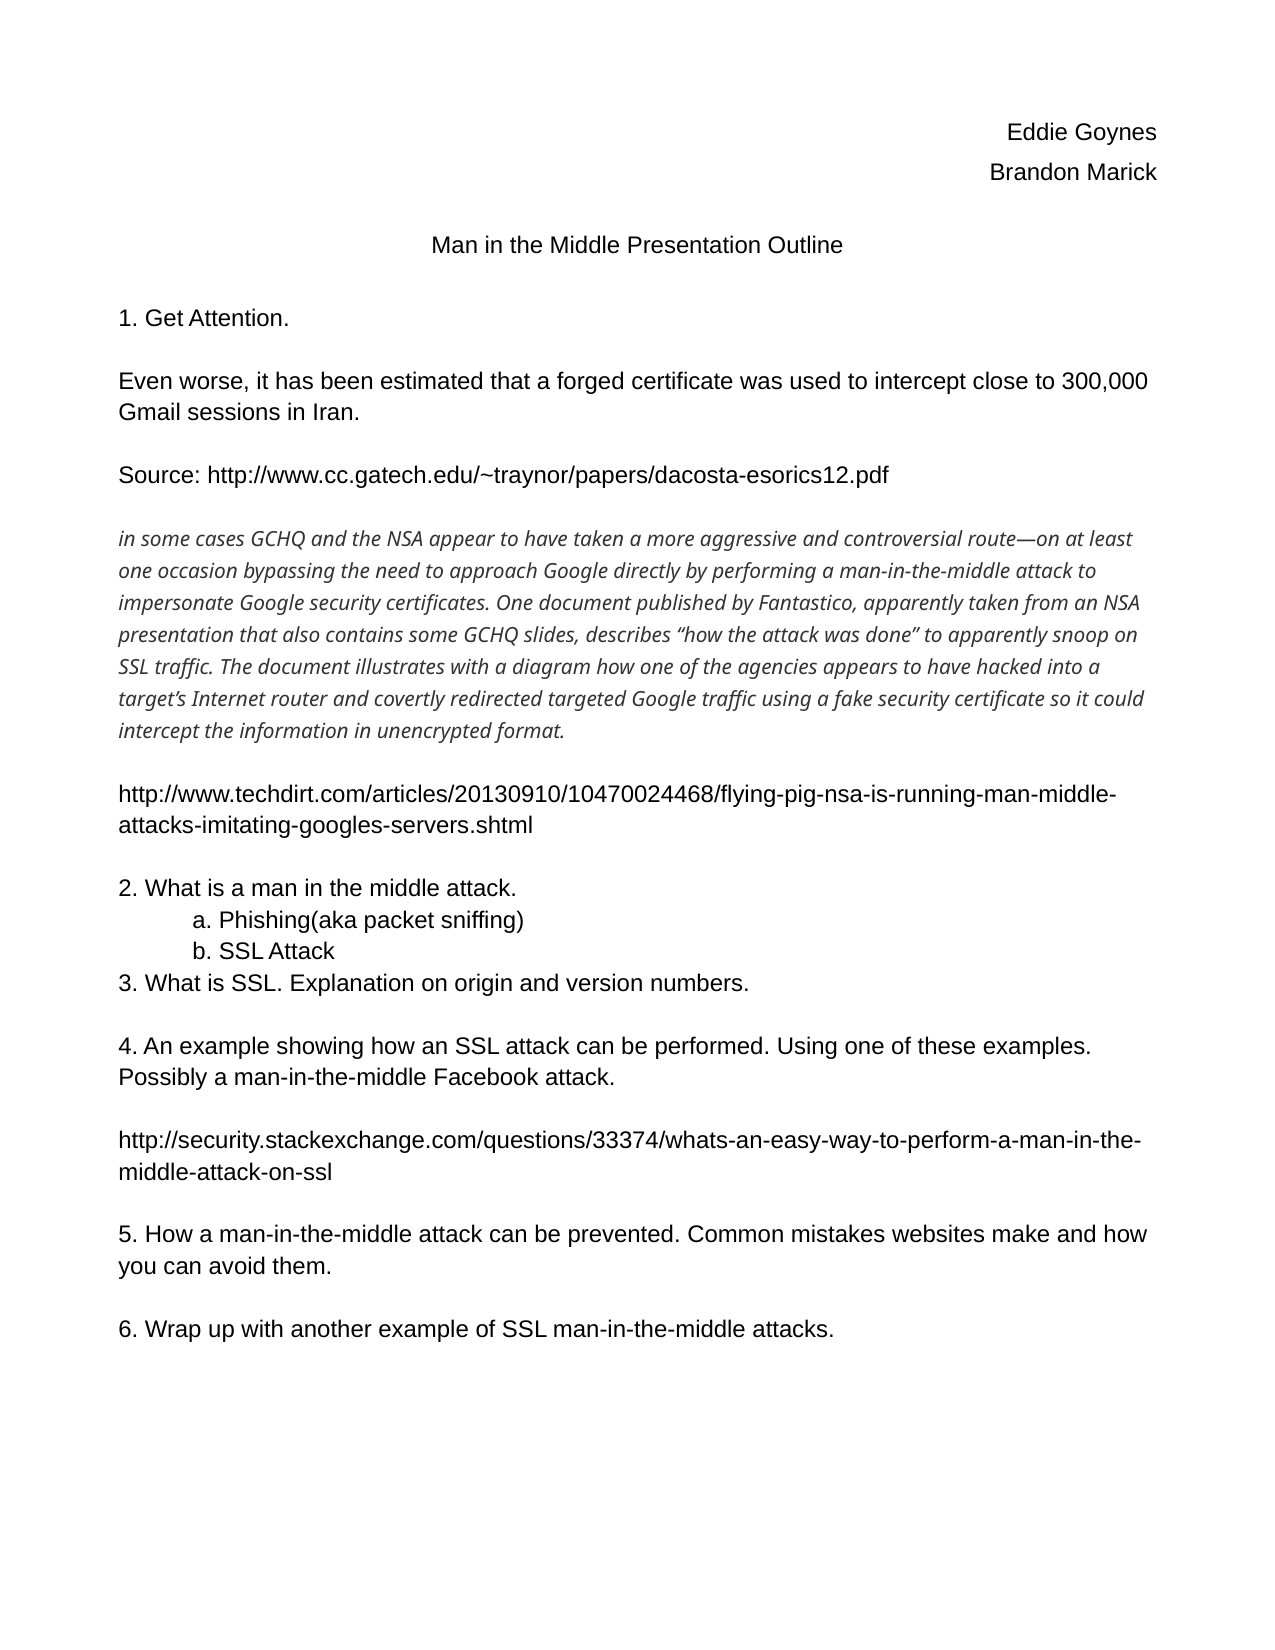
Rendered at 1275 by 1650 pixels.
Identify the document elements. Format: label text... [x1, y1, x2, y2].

text in some cases GCHQ and the NSA appear to have taken a more aggressive and controversial route—on at least one occasion bypassing the need to approach Google directly by performing a man-in-the-middle attack to impersonate Google security certificates. One document published by Fantastico, apparently taken from an NSA presentation that also contains some GCHQ slides, describes “how the attack was done” to apparently snoop on SSL traffic. The document illustrates with a diagram how one of the agencies appears to have hacked into a target’s Internet router and covertly redirected targeted Google traffic using a fake security certificate so it could intercept the information in unencrypted format. [118, 524, 1157, 744]
text 4. An example showing how an SSL attack can be performed. Using one of these examples. Possibly a man-in-the-middle Facebook attack. [118, 1032, 1157, 1091]
text Eddie Goynes [118, 118, 1157, 146]
text Source: http://www.cc.gatech.edu/~traynor/papers/dacosta-esorics12.pdf [118, 461, 1157, 488]
text Man in the Middle Presentation Outline [118, 231, 1157, 258]
text Even worse, it has been estimated that a forged certificate was used to intercept close to 300,000 Gmail sessions in Iran. [118, 367, 1157, 426]
text 3. What is SSL. Explanation on origin and version numbers. [118, 969, 1157, 996]
text http://security.stackexchange.com/questions/33374/whats-an-easy-way-to-perform-a-man-in-the-middle-attack-on-ssl [118, 1126, 1157, 1185]
text a. Phishing(aka packet sniffing) [118, 906, 1157, 933]
text 2. What is a man in the middle attack. [118, 874, 1157, 902]
text 6. Wrap up with another example of SSL man-in-the-middle attacks. [118, 1315, 1157, 1342]
text 1. Get Attention. [118, 304, 1157, 331]
text b. SSL Attack [118, 937, 1157, 965]
text Brandon Marick [118, 158, 1157, 186]
text 5. How a man-in-the-middle attack can be prevented. Common mistakes websites make and how you can avoid them. [118, 1220, 1157, 1279]
text http://www.techdirt.com/articles/20130910/10470024468/flying-pig-nsa-is-running-man-middle-attacks-imitating-googles-servers.shtml [118, 780, 1157, 839]
